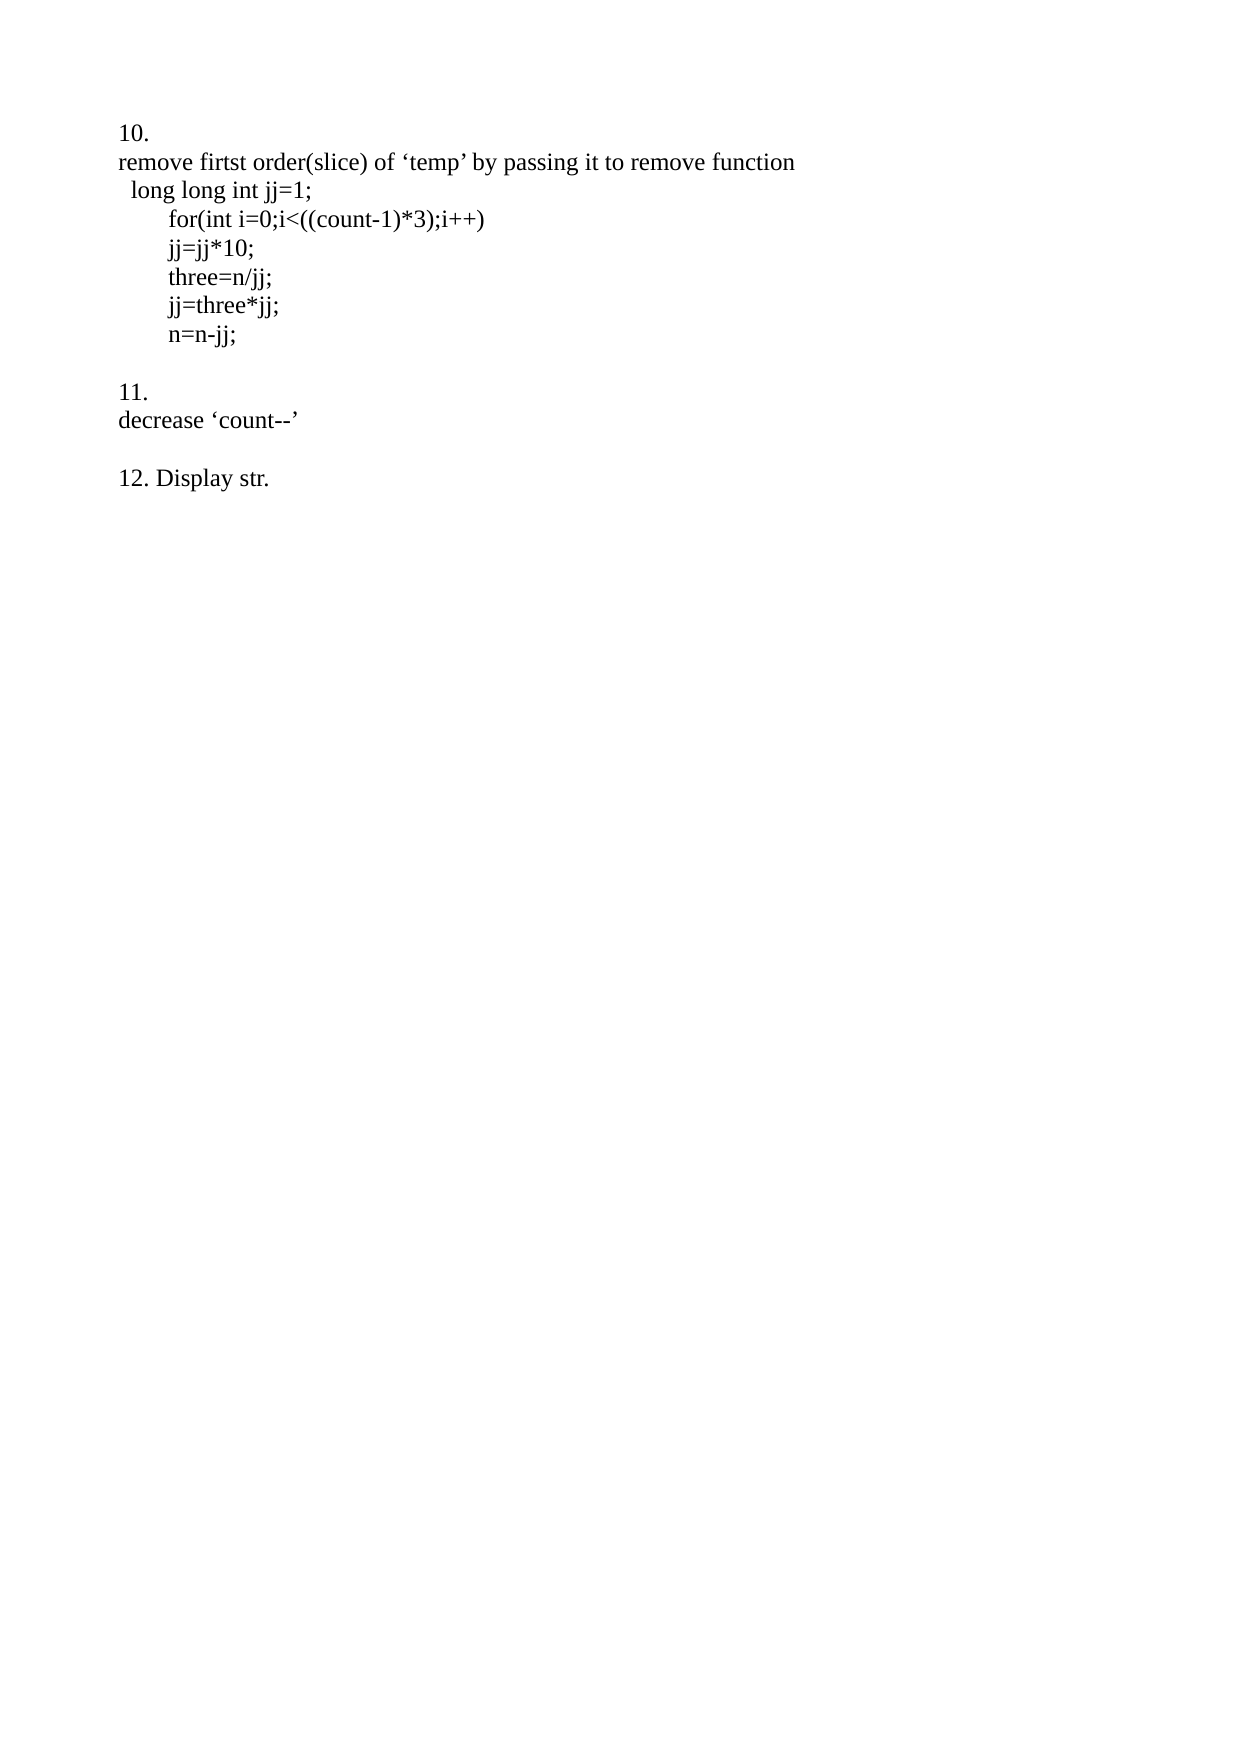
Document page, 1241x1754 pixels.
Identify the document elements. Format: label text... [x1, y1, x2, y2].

text long long int jj=1; [118, 176, 1122, 204]
text decrease ‘count--’ [118, 406, 1122, 434]
text three=n/jj; [118, 262, 1122, 291]
text 12. Display str. [118, 463, 1122, 492]
text n=n-jj; [118, 319, 1122, 348]
text jj=three*jj; [118, 291, 1122, 319]
text remove firtst order(slice) of ‘temp’ by passing it to remove function [118, 147, 1122, 176]
text jj=jj*10; [118, 233, 1122, 262]
text for(int i=0;i<((count-1)*3);i++) [118, 204, 1122, 233]
text 11. [118, 377, 1122, 406]
text 10. [118, 118, 1122, 147]
